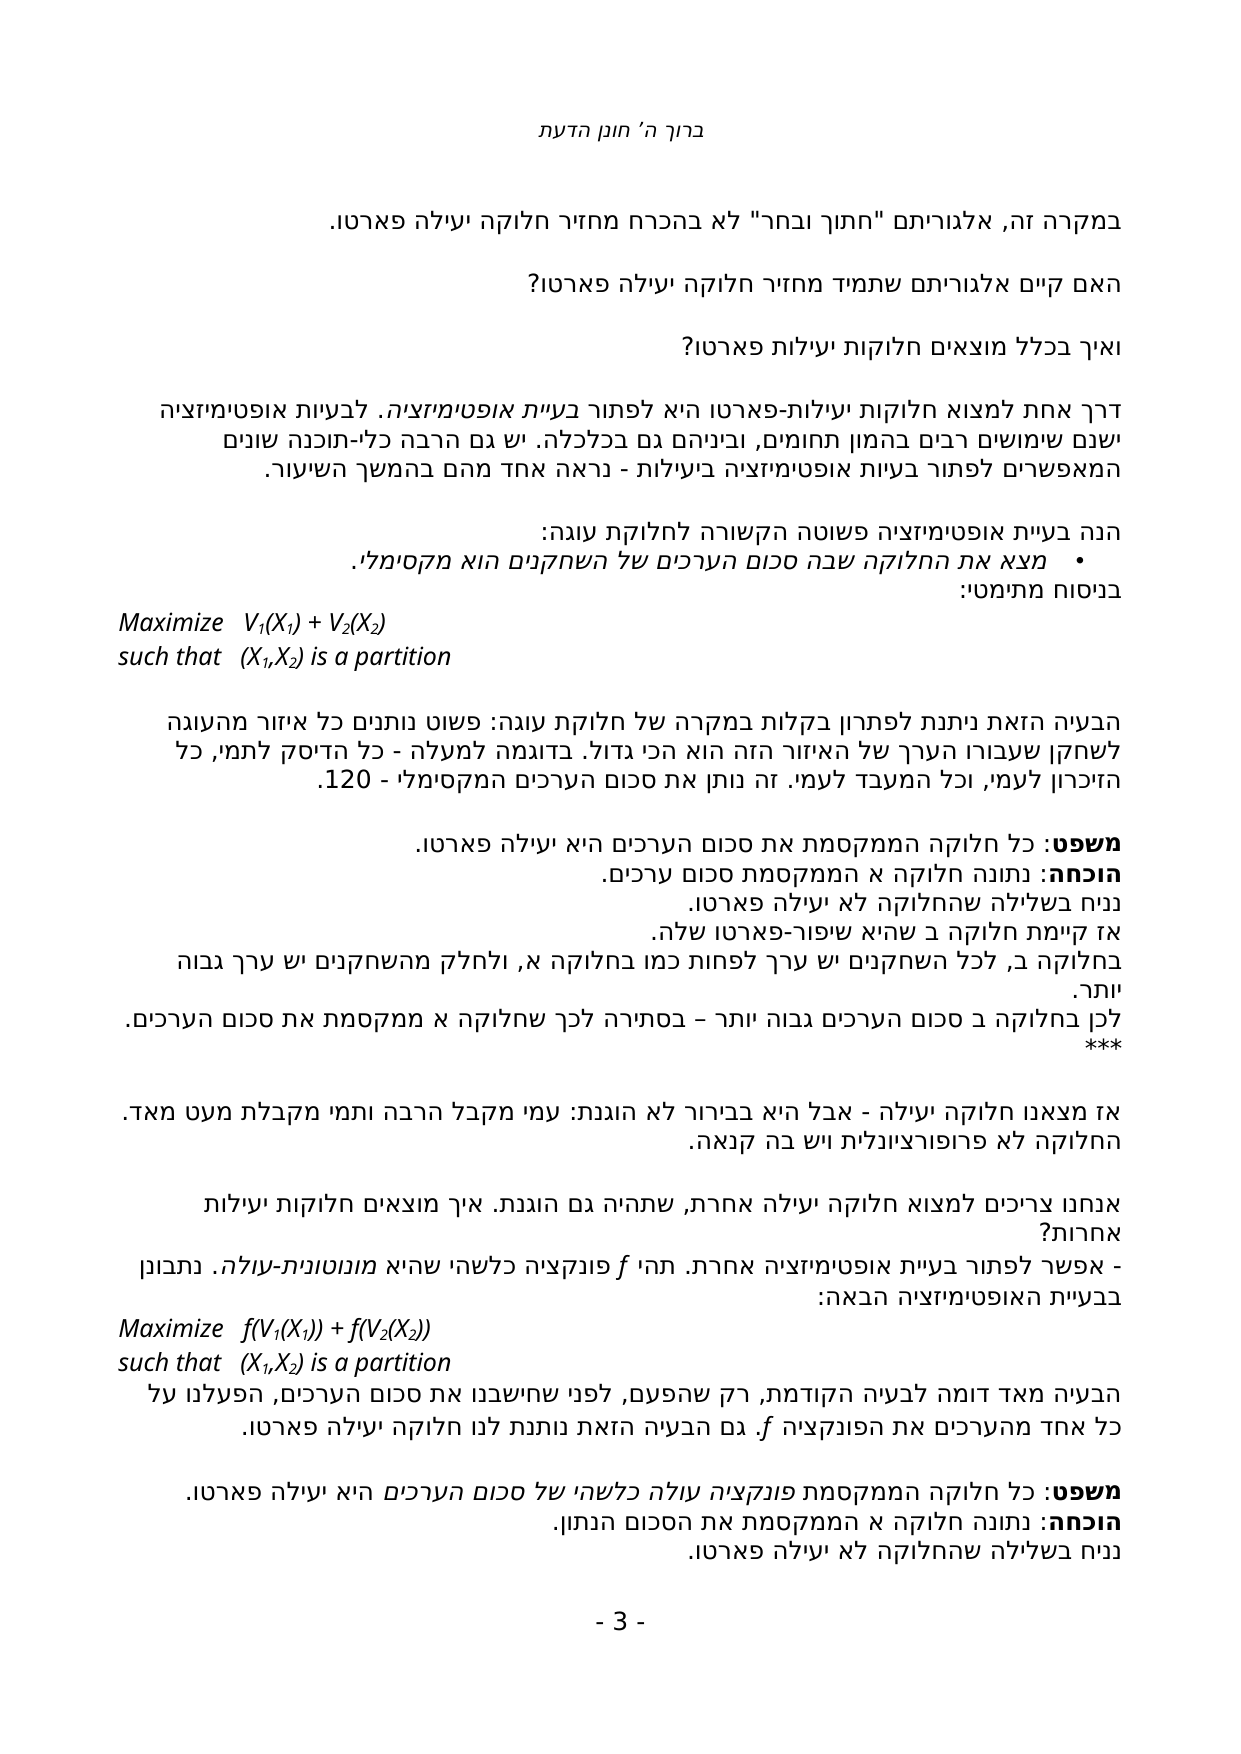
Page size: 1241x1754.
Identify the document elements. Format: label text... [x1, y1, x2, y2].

text ואיך בכלל מוצאים חלוקות יעילות פארטו? [118, 332, 1122, 362]
text האם קיים אלגוריתם שתמיד מחזיר חלוקה יעילה פארטו? [118, 269, 1122, 298]
text Maximize f(V1(X1)) + f(V2(X2)) [118, 1311, 1122, 1345]
text משפט: כל חלוקה הממקסמת פונקציה עולה כלשהי של סכום הערכים היא יעילה פארטו. [118, 1476, 1122, 1507]
text הוכחה: נתונה חלוקה א הממקסמת סכום ערכים. [118, 859, 1122, 888]
text such that (X1,X2) is a partition [118, 639, 1122, 673]
text במקרה זה, אלגוריתם "חתוך ובחר" לא בהכרח מחזיר חלוקה יעילה פארטו. [118, 206, 1122, 235]
text - אפשר לפתור בעיית אופטימיזציה אחרת. תהי f פונקציה כלשהי שהיא מונוטונית-עולה. נתבונן בבעיית האופטימיזציה הבאה: [118, 1248, 1122, 1311]
text בניסוח מתימטי: [118, 576, 1122, 605]
text אז מצאנו חלוקה יעילה - אבל היא בבירור לא הוגנת: עמי מקבל הרבה ותמי מקבלת מעט מאד. החלוקה לא פרופורציונלית ויש בה קנאה. [118, 1097, 1122, 1155]
text such that (X1,X2) is a partition [118, 1345, 1122, 1379]
text הבעיה מאד דומה לבעיה הקודמת, רק שהפעם, לפני שחישבנו את סכום הערכים, הפעלנו על כל אחד מהערכים את הפונקציה f. גם הבעיה הזאת נותנת לנו חלוקה יעילה פארטו. [118, 1379, 1122, 1442]
text אנחנו צריכים למצוא חלוקה יעילה אחרת, שתהיה גם הוגנת. איך מוצאים חלוקות יעילות אחרות? [118, 1189, 1122, 1248]
text Maximize V1(X1) + V2(X2) [118, 605, 1122, 639]
text לכן בחלוקה ב סכום הערכים גבוה יותר – בסתירה לכך שחלוקה א ממקסמת את סכום הערכים. *** [118, 1004, 1122, 1063]
text בחלוקה ב, לכל השחקנים יש ערך לפחות כמו בחלוקה א, ולחלק מהשחקנים יש ערך גבוה יותר. [118, 946, 1122, 1004]
text נניח בשלילה שהחלוקה לא יעילה פארטו. [118, 888, 1122, 917]
text הנה בעיית אופטימיזציה פשוטה הקשורה לחלוקת עוגה: [118, 517, 1122, 546]
text דרך אחת למצוא חלוקות יעילות-פארטו היא לפתור בעיית אופטימיזציה. לבעיות אופטימיזציה ישנם שימושים רבים בהמון תחומים, וביניהם גם בכלכלה. יש גם הרבה כלי-תוכנה שונים המאפשרים לפתור בעיות אופטימיזציה ביעילות - נראה אחד מהם בהמשך השיעור. [118, 396, 1122, 483]
text נניח בשלילה שהחלוקה לא יעילה פארטו. [118, 1536, 1122, 1565]
text משפט: כל חלוקה הממקסמת את סכום הערכים היא יעילה פארטו. [118, 828, 1122, 859]
text אז קיימת חלוקה ב שהיא שיפור-פארטו שלה. [118, 917, 1122, 946]
text הוכחה: נתונה חלוקה א הממקסמת את הסכום הנתון. [118, 1507, 1122, 1536]
list מצא את החלוקה שבה סכום הערכים של השחקנים הוא מקסימלי. [118, 546, 1084, 576]
text הבעיה הזאת ניתנת לפתרון בקלות במקרה של חלוקת עוגה: פשוט נותנים כל איזור מהעוגה לשחקן שעבורו הערך של האיזור הזה הוא הכי גדול. בדוגמה למעלה - כל הדיסק לתמי, כל הזיכרון לעמי, וכל המעבד לעמי. זה נותן את סכום הערכים המקסימלי - 120. [118, 707, 1122, 794]
